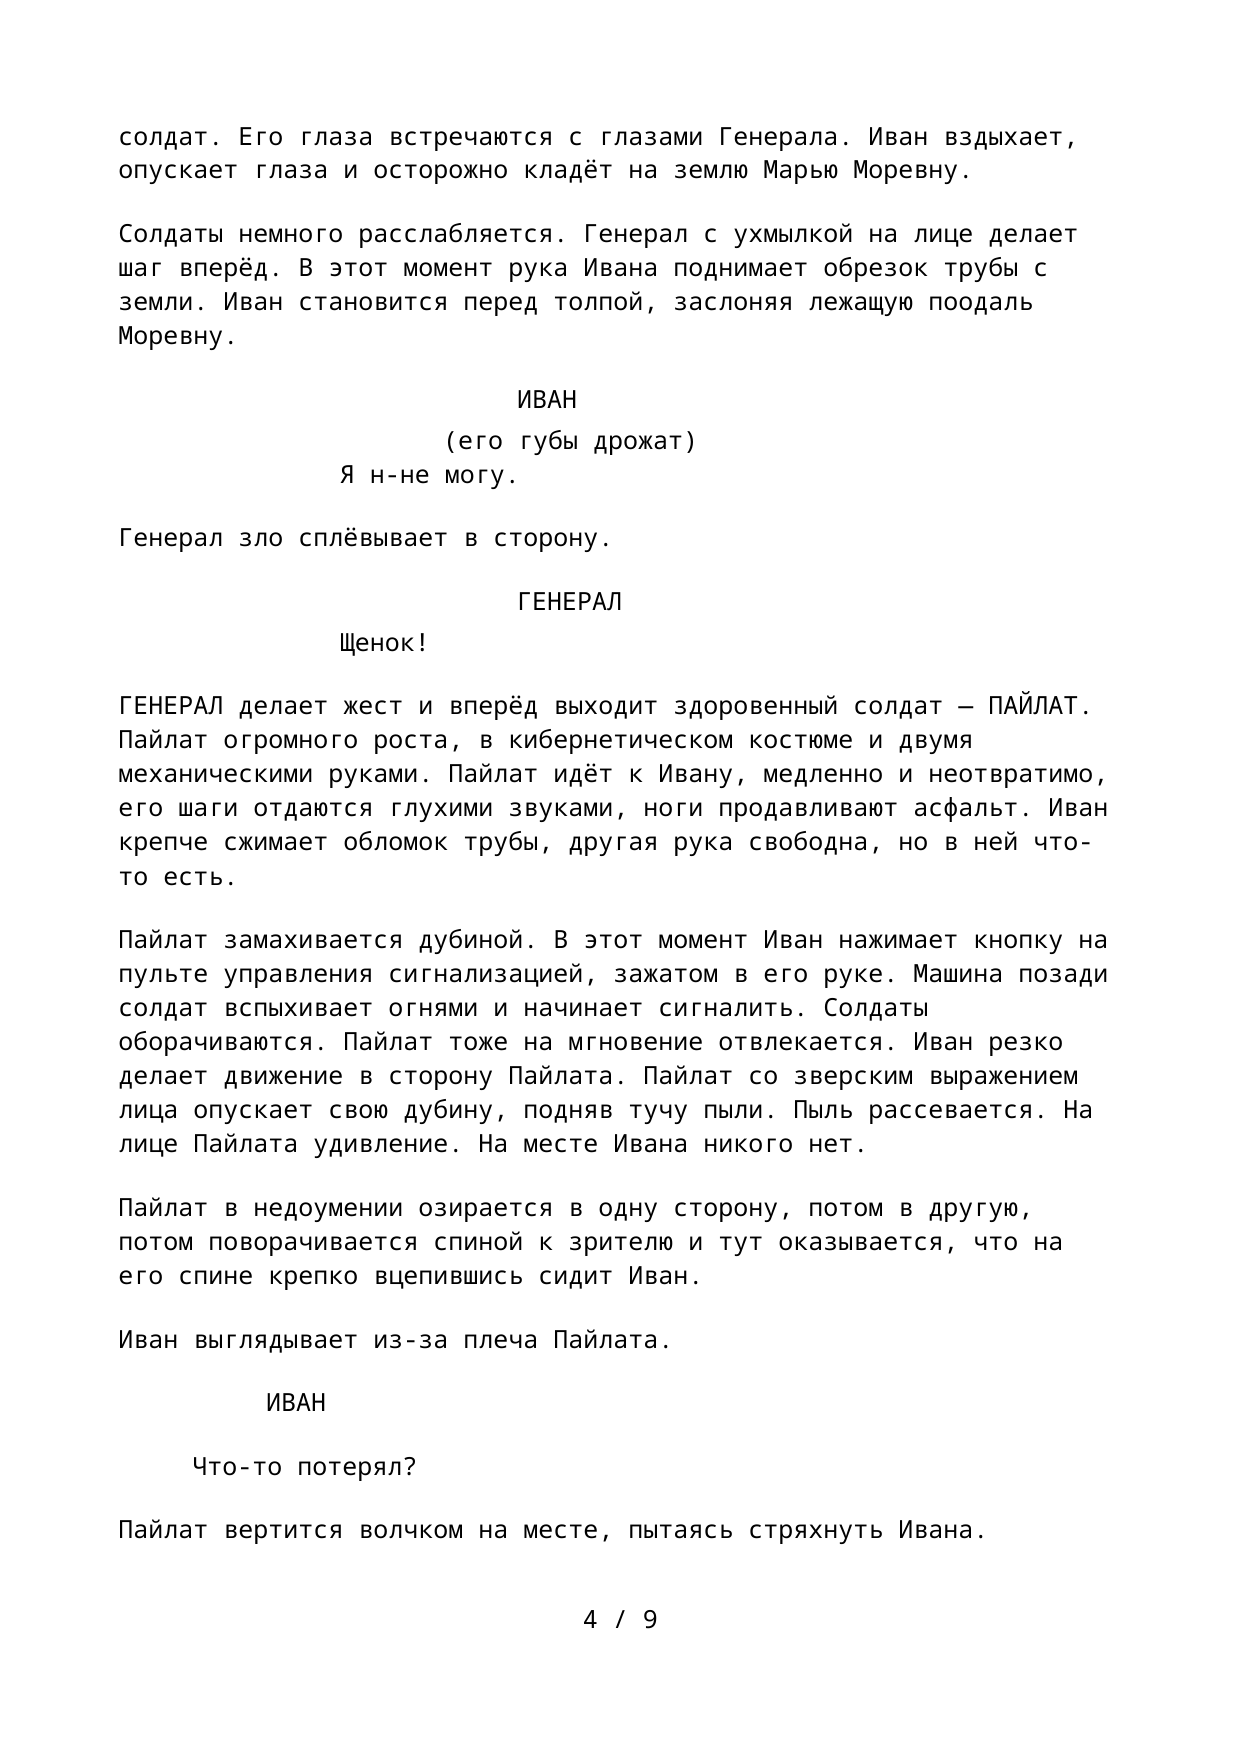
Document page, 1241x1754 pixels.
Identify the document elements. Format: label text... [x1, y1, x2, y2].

text Щенок! [339, 624, 901, 658]
text солдат. Его глаза встречаются с глазами Генерала. Иван вздыхает, опускает глаза и осторожно кладёт на землю Марью Моревну. [118, 118, 1122, 186]
text ГЕНЕРАЛ [517, 583, 1122, 617]
text Что-то потерял? [118, 1448, 1122, 1482]
text Пайлат вертится волчком на месте, пытаясь стряхнуть Ивана. [118, 1512, 1122, 1546]
text Иван выглядывает из-за плеча Пайлата. [118, 1321, 1122, 1355]
text Я н-не могу. [339, 456, 901, 490]
text Пайлат в недоумении озирается в одну сторону, потом в другую, потом поворачивается спиной к зрителю и тут оказывается, что на его спине крепко вцепившись сидит Иван. [118, 1189, 1122, 1292]
text ИВАН [517, 381, 1122, 416]
text (его губы дрожат) [443, 422, 901, 456]
text ИВАН [118, 1385, 1122, 1419]
text Солдаты немного расслабляется. Генерал с ухмылкой на лице делает шаг вперёд. В этот момент рука Ивана поднимает обрезок трубы с земли. Иван становится перед толпой, заслоняя лежащую поодаль Моревну. [118, 216, 1122, 352]
text Генерал зло сплёвывает в сторону. [118, 520, 1122, 554]
text ГЕНЕРАЛ делает жест и вперёд выходит здоровенный солдат — ПАЙЛАТ. Пайлат огромного роста, в кибернетическом костюме и двумя механическими руками. Пайлат идёт к Ивану, медленно и неотвратимо, его шаги отдаются глухими звуками, ноги продавливают асфальт. Иван крепче сжимает обломок трубы, другая рука свободна, но в ней что-то есть. [118, 688, 1122, 892]
text Пайлат замахивается дубиной. В этот момент Иван нажимает кнопку на пульте управления сигнализацией, зажатом в его руке. Машина позади солдат вспыхивает огнями и начинает сигналить. Солдаты оборачиваются. Пайлат тоже на мгновение отвлекается. Иван резко делает движение в сторону Пайлата. Пайлат со зверским выражением лица опускает свою дубину, подняв тучу пыли. Пыль рассевается. На лице Пайлата удивление. На месте Ивана никого нет. [118, 922, 1122, 1160]
